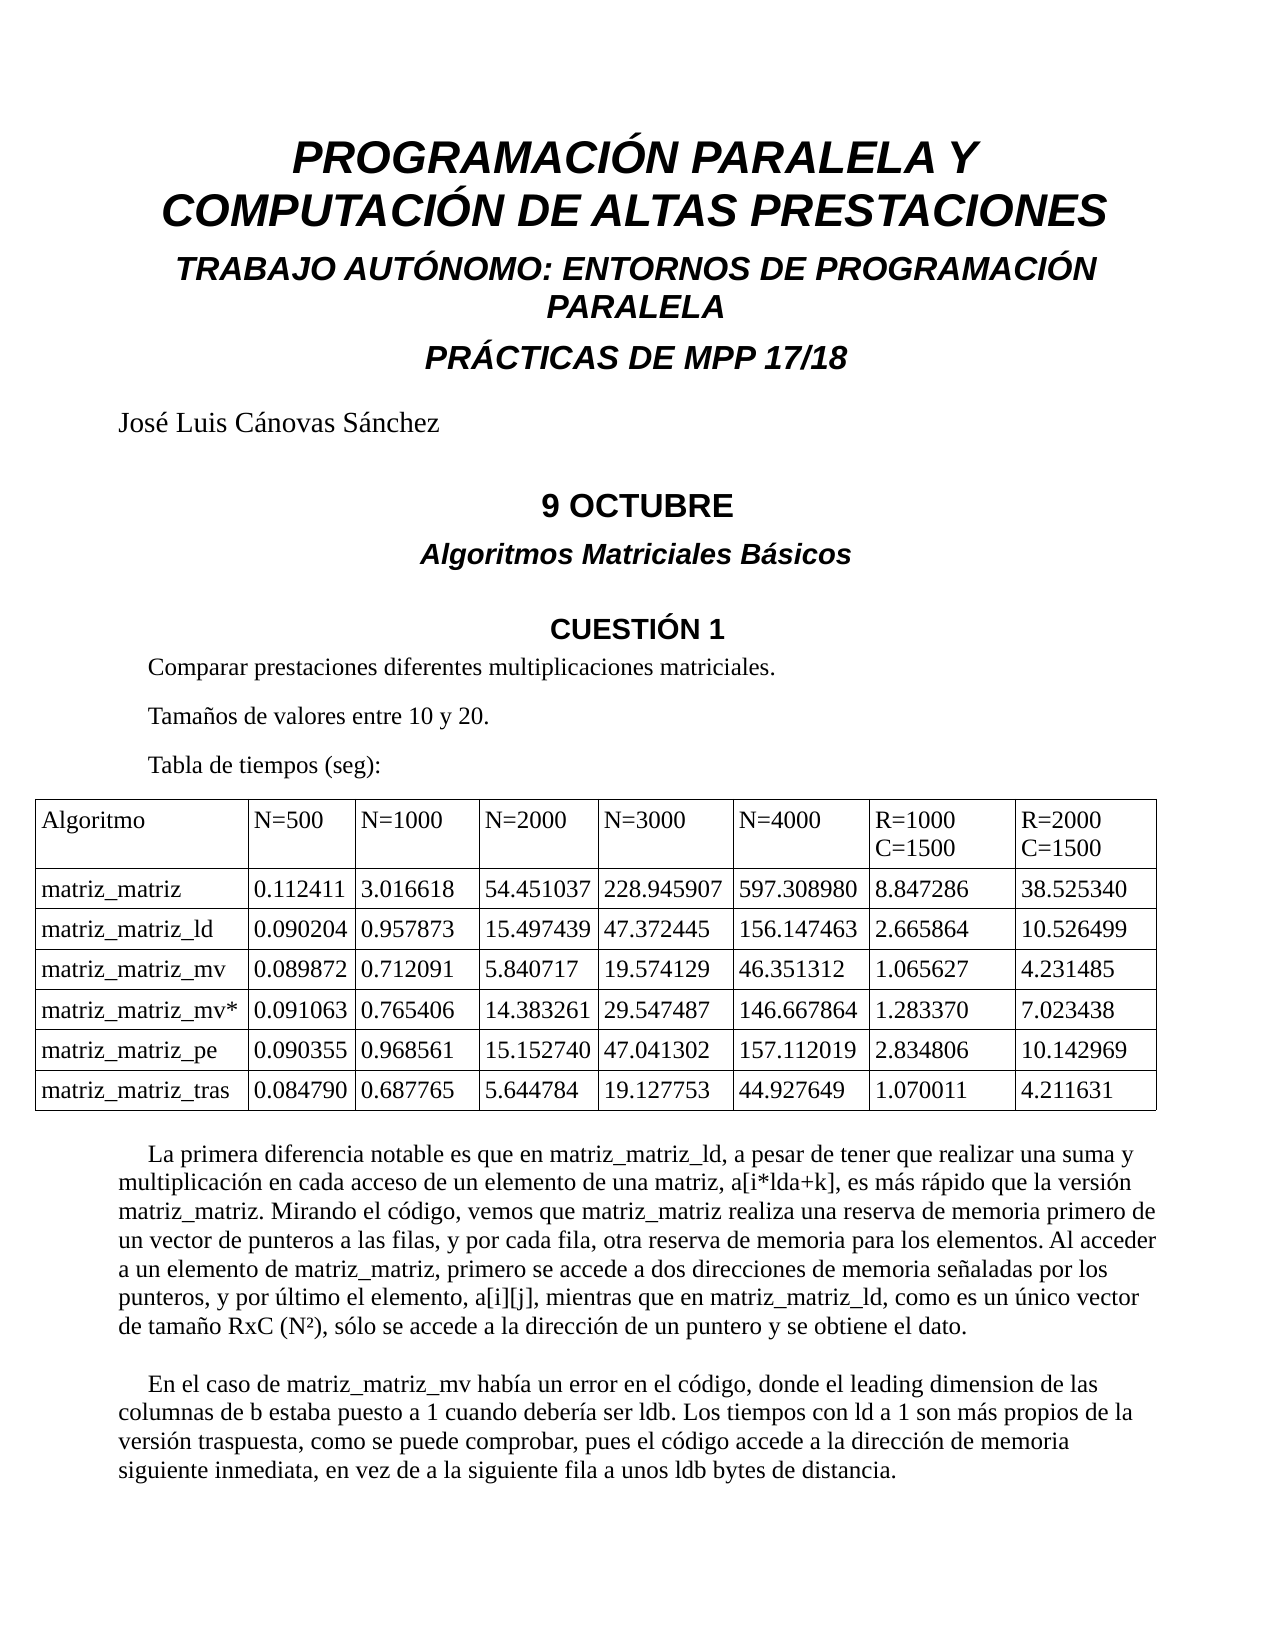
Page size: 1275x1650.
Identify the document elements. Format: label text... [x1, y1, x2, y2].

table_cell 10.526499 [1016, 909, 1156, 948]
table_cell 1.283370 [870, 990, 1015, 1029]
table_cell 47.041302 [599, 1030, 733, 1069]
table_cell 5.644784 [480, 1071, 598, 1110]
table_cell 5.840717 [480, 950, 598, 989]
table_cell 0.089872 [249, 950, 355, 989]
table_cell matriz_matriz_pe [36, 1030, 248, 1069]
text Tabla de tiempos (seg): [118, 750, 1157, 778]
table_cell 157.112019 [734, 1030, 869, 1069]
table_cell matriz_matriz_tras [36, 1071, 248, 1110]
text Tamaños de valores entre 10 y 20. [118, 701, 1157, 729]
table_cell 38.525340 [1016, 869, 1156, 908]
table_cell 15.497439 [480, 909, 598, 948]
subtitle CUESTIÓN 1 [118, 612, 1157, 645]
table_header Algoritmo [36, 800, 248, 868]
table_cell 228.945907 [599, 869, 733, 908]
table_cell 0.765406 [356, 990, 479, 1029]
table_cell 0.090355 [249, 1030, 355, 1069]
table_cell 2.665864 [870, 909, 1015, 948]
table_cell matriz_matriz_mv* [36, 990, 248, 1029]
table_cell 8.847286 [870, 869, 1015, 908]
table_cell 597.308980 [734, 869, 869, 908]
text En el caso de matriz_matriz_mv había un error en el código, donde el leading dimension de las columnas de b estaba puesto a 1 cuando debería ser ldb. Los tiempos con ld a 1 son más propios de la versión traspuesta, como se puede comprobar, pues el código accede a la dirección de memoria siguiente inmediata, en vez de a la siguiente fila a unos ldb bytes de distancia. [118, 1369, 1157, 1484]
table_cell 7.023438 [1016, 990, 1156, 1029]
subtitle Algoritmos Matriciales Básicos [118, 537, 1157, 571]
table_cell 0.091063 [249, 990, 355, 1029]
table_cell 19.574129 [599, 950, 733, 989]
table_header N=4000 [734, 800, 869, 868]
table_cell 47.372445 [599, 909, 733, 948]
table_cell 4.211631 [1016, 1071, 1156, 1110]
table_cell 10.142969 [1016, 1030, 1156, 1069]
subtitle PROGRAMACIÓN PARALELA Y COMPUTACIÓN DE ALTAS PRESTACIONES [118, 131, 1157, 236]
table_cell 0.687765 [356, 1071, 479, 1110]
table_cell 19.127753 [599, 1071, 733, 1110]
table_cell 15.152740 [480, 1030, 598, 1069]
table_cell 146.667864 [734, 990, 869, 1029]
table_cell 4.231485 [1016, 950, 1156, 989]
text José Luis Cánovas Sánchez [118, 405, 1157, 439]
table_cell 46.351312 [734, 950, 869, 989]
table_cell matriz_matriz [36, 869, 248, 908]
text La primera diferencia notable es que en matriz_matriz_ld, a pesar de tener que realizar una suma y multiplicación en cada acceso de un elemento de una matriz, a[i*lda+k], es más rápido que la versión matriz_matriz. Mirando el código, vemos que matriz_matriz realiza una reserva de memoria primero de un vector de punteros a las filas, y por cada fila, otra reserva de memoria para los elementos. Al acceder a un elemento de matriz_matriz, primero se accede a dos direcciones de memoria señaladas por los punteros, y por último el elemento, a[i][j], mientras que en matriz_matriz_ld, como es un único vector de tamaño RxC (N²), sólo se accede a la dirección de un puntero y se obtiene el dato. [118, 1139, 1157, 1340]
subtitle PRÁCTICAS DE MPP 17/18 [118, 338, 1157, 376]
table_cell 0.084790 [249, 1071, 355, 1110]
subtitle 9 OCTUBRE [118, 486, 1157, 524]
table_cell 54.451037 [480, 869, 598, 908]
text Comparar prestaciones diferentes multiplicaciones matriciales. [118, 652, 1157, 680]
table_header N=500 [249, 800, 355, 868]
table_header N=3000 [599, 800, 733, 868]
table_cell 44.927649 [734, 1071, 869, 1110]
table_header N=2000 [480, 800, 598, 868]
table_cell 1.070011 [870, 1071, 1015, 1110]
table_cell 0.957873 [356, 909, 479, 948]
table_cell 14.383261 [480, 990, 598, 1029]
table_cell 0.712091 [356, 950, 479, 989]
table_cell 29.547487 [599, 990, 733, 1029]
table_header N=1000 [356, 800, 479, 868]
subtitle TRABAJO AUTÓNOMO: ENTORNOS DE PROGRAMACIÓN PARALELA [118, 248, 1157, 325]
table_cell 3.016618 [356, 869, 479, 908]
table_cell matriz_matriz_mv [36, 950, 248, 989]
table_cell 0.090204 [249, 909, 355, 948]
table_cell 1.065627 [870, 950, 1015, 989]
table_cell 0.968561 [356, 1030, 479, 1069]
table_header R=1000 C=1500 [870, 800, 1015, 868]
table_cell matriz_matriz_ld [36, 909, 248, 948]
table_header R=2000 C=1500 [1016, 800, 1156, 868]
table_cell 156.147463 [734, 909, 869, 948]
table_cell 0.112411 [249, 869, 355, 908]
table_cell 2.834806 [870, 1030, 1015, 1069]
